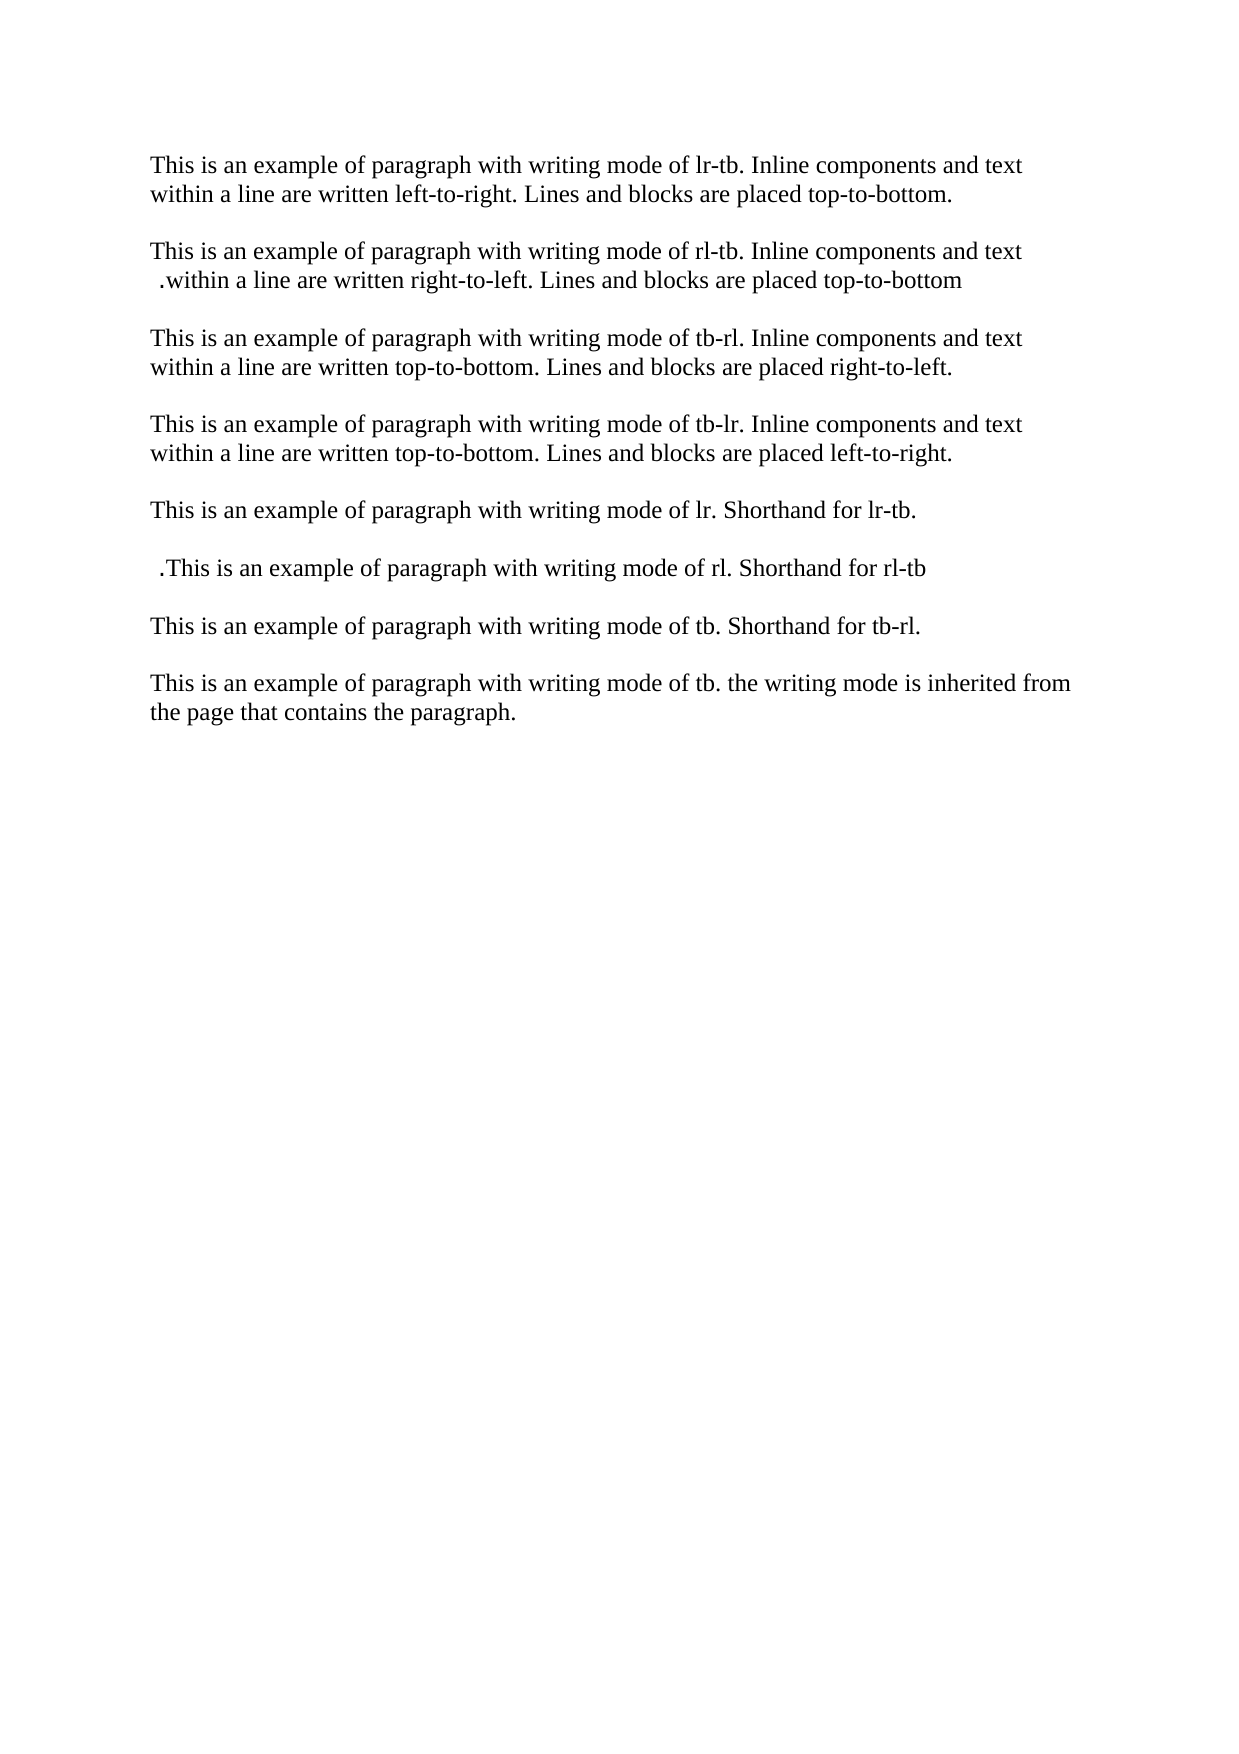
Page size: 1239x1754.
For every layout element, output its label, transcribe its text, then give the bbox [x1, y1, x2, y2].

text This is an example of paragraph with writing mode of rl-tb. Inline components and text within a line are written right-to-left. Lines and blocks are placed top-to-bottom. [150, 236, 1089, 294]
text This is an example of paragraph with writing mode of lr-tb. Inline components and text within a line are written left-to-right. Lines and blocks are placed top-to-bottom. [150, 150, 1089, 207]
text This is an example of paragraph with writing mode of tb. Shorthand for tb-rl. [150, 611, 1089, 640]
text This is an example of paragraph with writing mode of tb-rl. Inline components and text within a line are written top-to-bottom. Lines and blocks are placed right-to-left. [150, 323, 1089, 381]
text This is an example of paragraph with writing mode of rl. Shorthand for rl-tb. [150, 553, 1089, 582]
text This is an example of paragraph with writing mode of lr. Shorthand for lr-tb. [150, 496, 1089, 524]
text This is an example of paragraph with writing mode of tb. the writing mode is inherited from the page that contains the paragraph. [150, 668, 1089, 726]
text This is an example of paragraph with writing mode of tb-lr. Inline components and text within a line are written top-to-bottom. Lines and blocks are placed left-to-right. [150, 409, 1089, 467]
